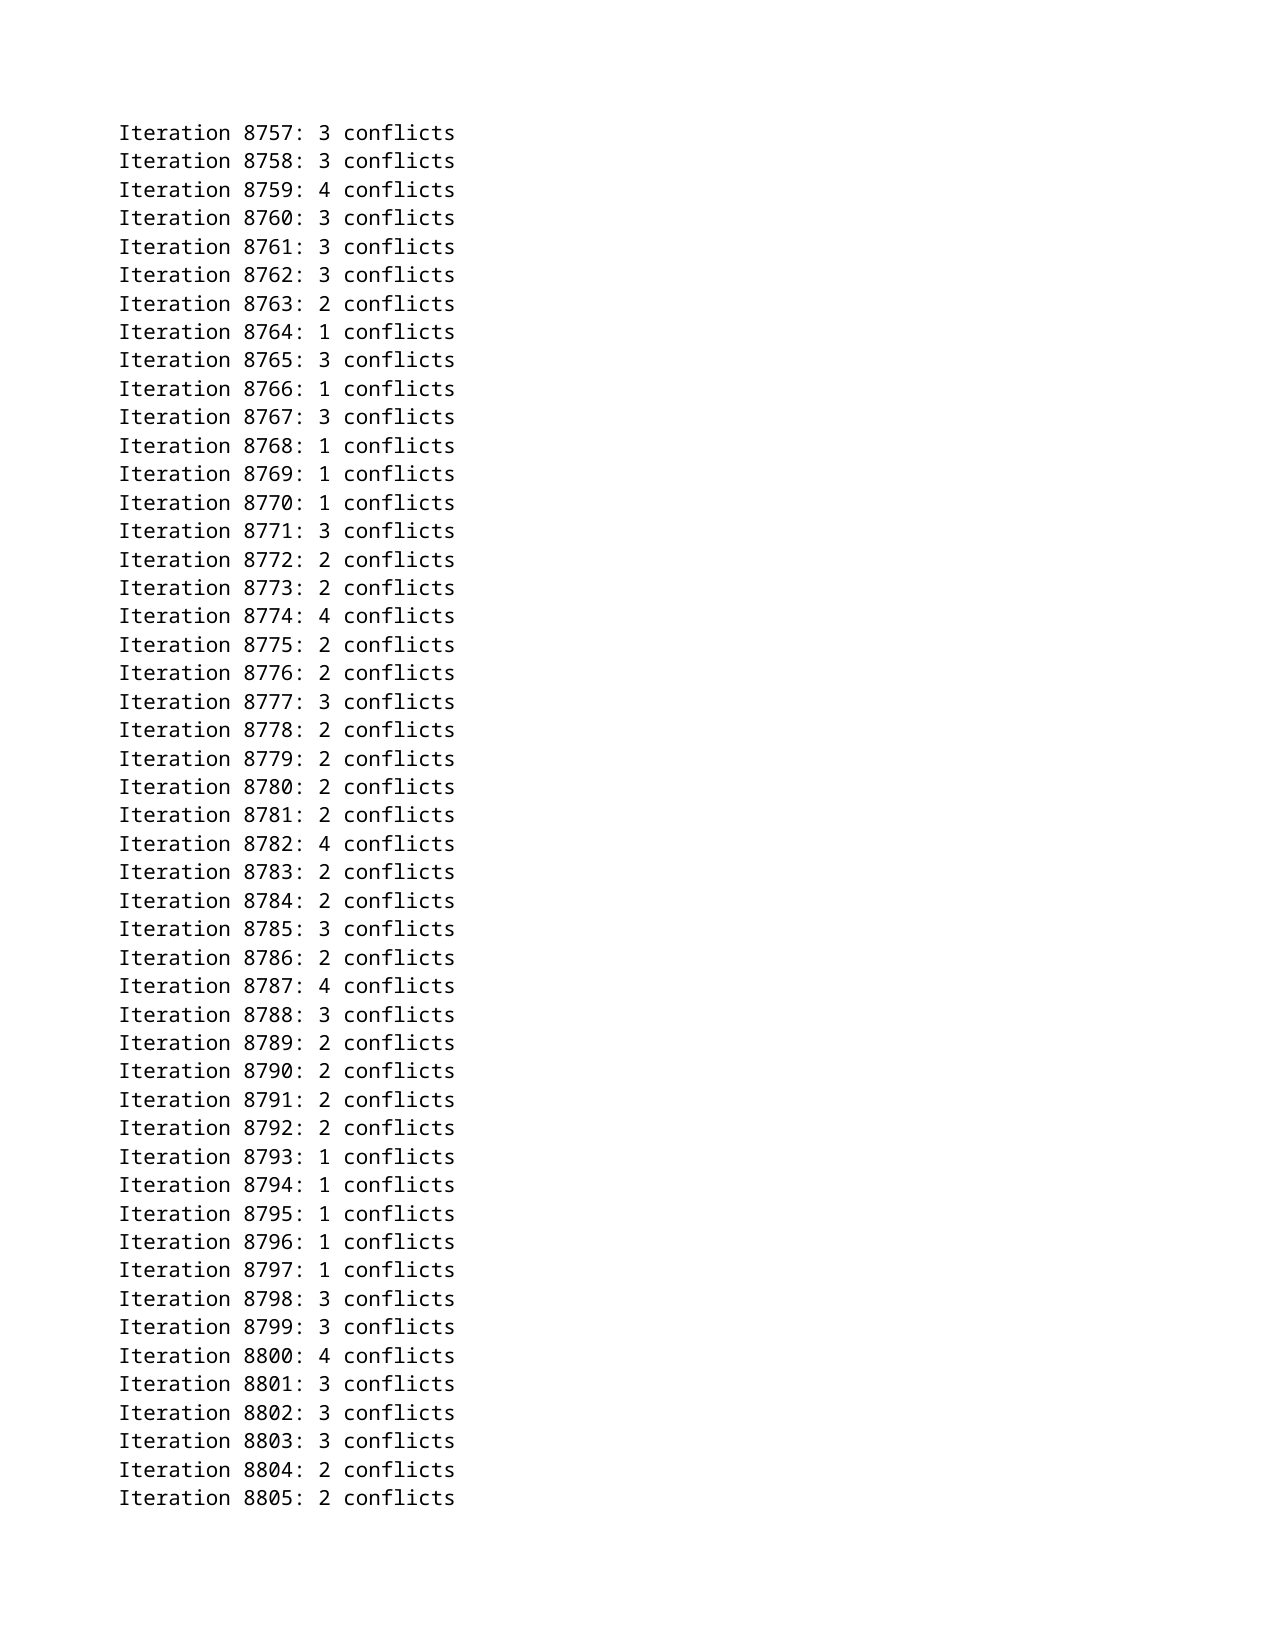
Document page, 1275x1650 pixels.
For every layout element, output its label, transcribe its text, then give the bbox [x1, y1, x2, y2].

text Iteration 8766: 1 conflicts [118, 374, 1157, 402]
text Iteration 8786: 2 conflicts [118, 943, 1157, 971]
text Iteration 8798: 3 conflicts [118, 1284, 1157, 1312]
text Iteration 8776: 2 conflicts [118, 658, 1157, 687]
text Iteration 8788: 3 conflicts [118, 1000, 1157, 1028]
text Iteration 8785: 3 conflicts [118, 914, 1157, 943]
text Iteration 8767: 3 conflicts [118, 402, 1157, 431]
text Iteration 8787: 4 conflicts [118, 971, 1157, 1000]
text Iteration 8791: 2 conflicts [118, 1085, 1157, 1113]
text Iteration 8789: 2 conflicts [118, 1028, 1157, 1057]
text Iteration 8768: 1 conflicts [118, 431, 1157, 459]
text Iteration 8804: 2 conflicts [118, 1455, 1157, 1483]
text Iteration 8795: 1 conflicts [118, 1199, 1157, 1227]
text Iteration 8780: 2 conflicts [118, 772, 1157, 801]
text Iteration 8771: 3 conflicts [118, 516, 1157, 545]
text Iteration 8800: 4 conflicts [118, 1341, 1157, 1369]
text Iteration 8769: 1 conflicts [118, 459, 1157, 488]
text Iteration 8793: 1 conflicts [118, 1142, 1157, 1170]
text Iteration 8765: 3 conflicts [118, 346, 1157, 374]
text Iteration 8761: 3 conflicts [118, 232, 1157, 260]
text Iteration 8797: 1 conflicts [118, 1256, 1157, 1284]
text Iteration 8759: 4 conflicts [118, 175, 1157, 203]
text Iteration 8790: 2 conflicts [118, 1057, 1157, 1085]
text Iteration 8781: 2 conflicts [118, 801, 1157, 829]
text Iteration 8782: 4 conflicts [118, 829, 1157, 857]
text Iteration 8770: 1 conflicts [118, 488, 1157, 516]
text Iteration 8803: 3 conflicts [118, 1426, 1157, 1455]
text Iteration 8757: 3 conflicts [118, 118, 1157, 147]
text Iteration 8763: 2 conflicts [118, 289, 1157, 317]
text Iteration 8805: 2 conflicts [118, 1483, 1157, 1512]
text Iteration 8796: 1 conflicts [118, 1227, 1157, 1256]
text Iteration 8764: 1 conflicts [118, 317, 1157, 346]
text Iteration 8783: 2 conflicts [118, 857, 1157, 886]
text Iteration 8792: 2 conflicts [118, 1113, 1157, 1142]
text Iteration 8774: 4 conflicts [118, 602, 1157, 630]
text Iteration 8762: 3 conflicts [118, 260, 1157, 289]
text Iteration 8760: 3 conflicts [118, 203, 1157, 232]
text Iteration 8758: 3 conflicts [118, 147, 1157, 175]
text Iteration 8801: 3 conflicts [118, 1369, 1157, 1398]
text Iteration 8799: 3 conflicts [118, 1312, 1157, 1341]
text Iteration 8784: 2 conflicts [118, 886, 1157, 914]
text Iteration 8777: 3 conflicts [118, 687, 1157, 715]
text Iteration 8794: 1 conflicts [118, 1170, 1157, 1199]
text Iteration 8772: 2 conflicts [118, 545, 1157, 573]
text Iteration 8778: 2 conflicts [118, 715, 1157, 744]
text Iteration 8802: 3 conflicts [118, 1398, 1157, 1426]
text Iteration 8779: 2 conflicts [118, 744, 1157, 772]
text Iteration 8775: 2 conflicts [118, 630, 1157, 658]
text Iteration 8773: 2 conflicts [118, 573, 1157, 602]
